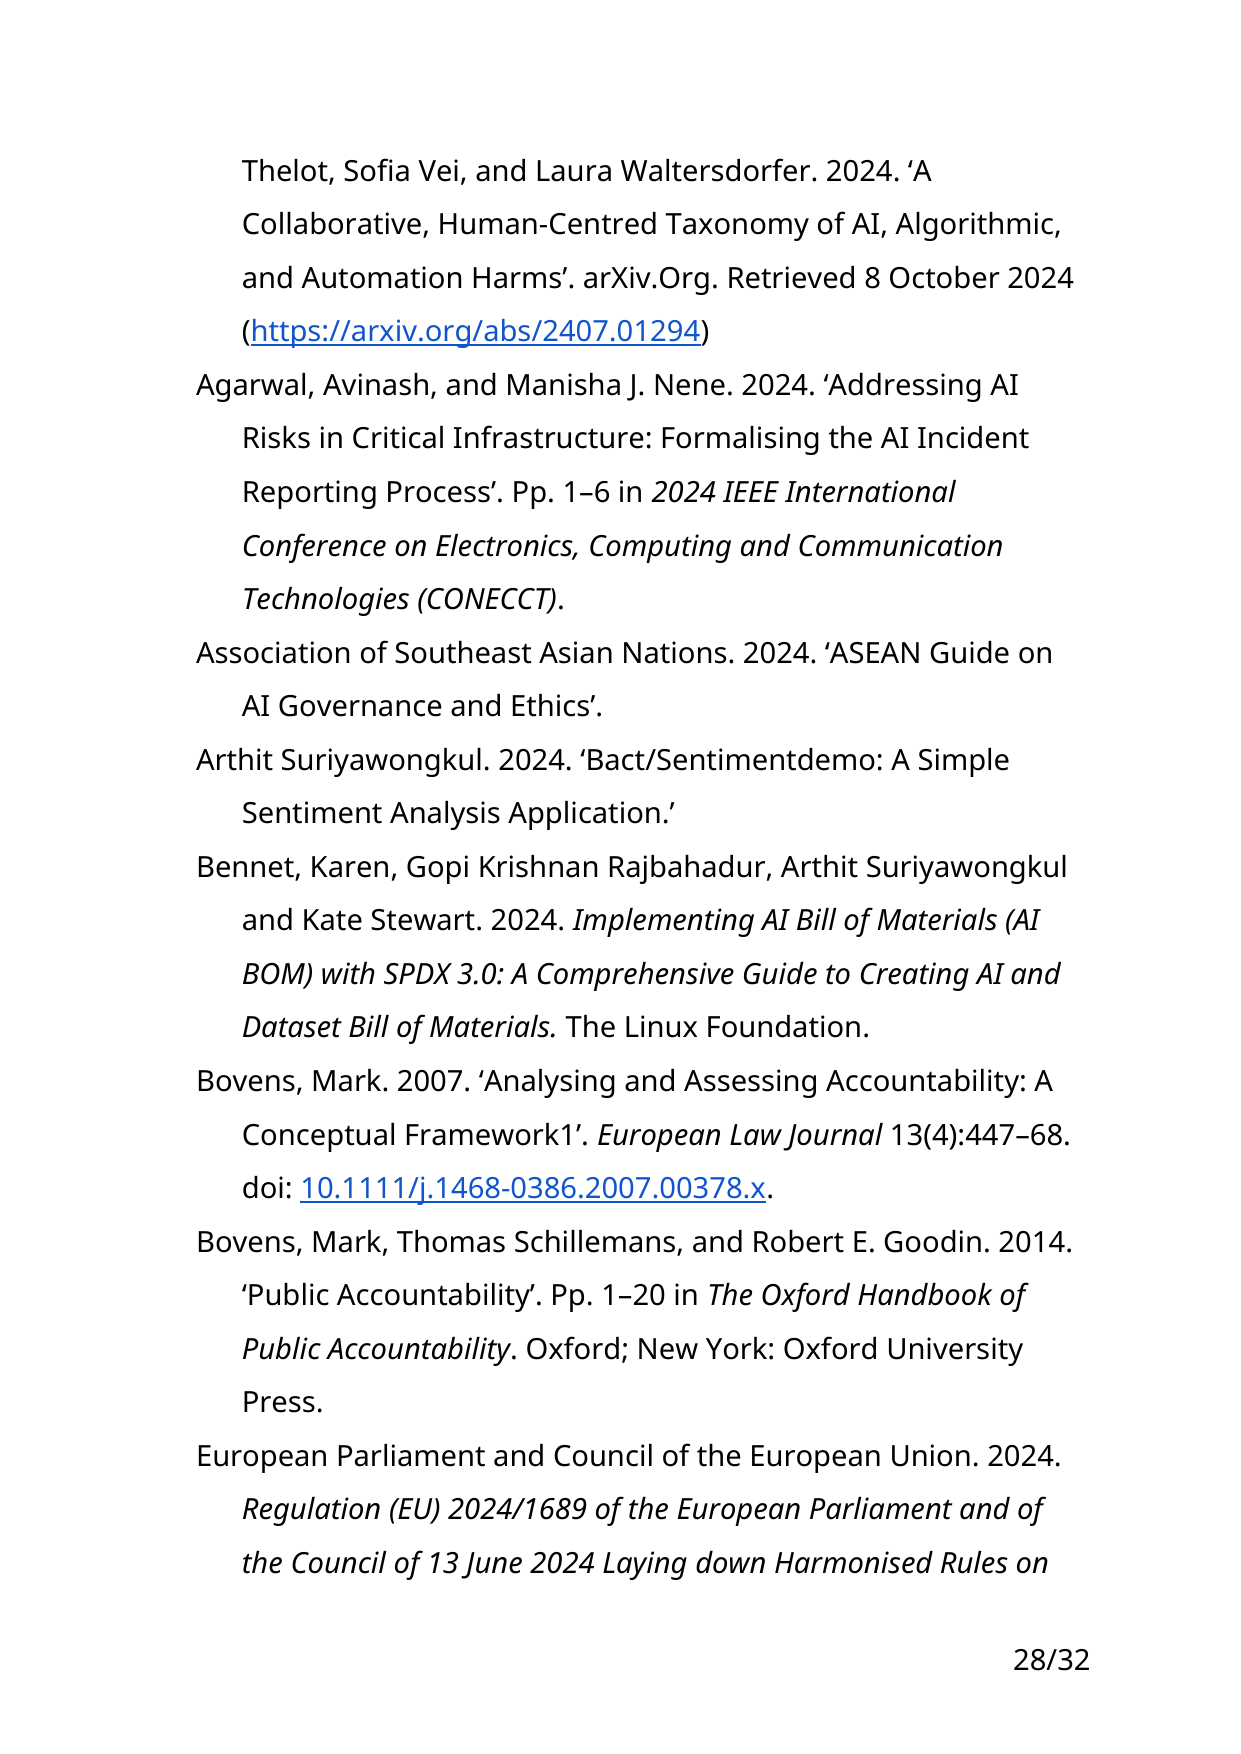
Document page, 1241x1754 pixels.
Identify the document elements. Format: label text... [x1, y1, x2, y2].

text Agarwal, Avinash, and Manisha J. Nene. 2024. ‘Addressing AI Risks in Critical Infrastructure: Formalising the AI Incident Reporting Process’. Pp. 1–6 in 2024 IEEE International Conference on Electronics, Computing and Communication Technologies (CONECCT). [196, 364, 1090, 618]
text Thelot, Sofia Vei, and Laura Waltersdorfer. 2024. ‘A Collaborative, Human-Centred Taxonomy of AI, Algorithmic, and Automation Harms’. arXiv.Org. Retrieved 8 October 2024 (https://arxiv.org/abs/2407.01294) [196, 150, 1090, 350]
text Bovens, Mark. 2007. ‘Analysing and Assessing Accountability: A Conceptual Framework1’. European Law Journal 13(4):447–68. doi: 10.1111/j.1468-0386.2007.00378.x. [196, 1060, 1090, 1207]
text Bovens, Mark, Thomas Schillemans, and Robert E. Goodin. 2014. ‘Public Accountability’. Pp. 1–20 in The Oxford Handbook of Public Accountability. Oxford; New York: Oxford University Press. [196, 1221, 1090, 1421]
text Association of Southeast Asian Nations. 2024. ‘ASEAN Guide on AI Governance and Ethics’. [196, 632, 1090, 725]
text Bennet, Karen, Gopi Krishnan Rajbahadur, Arthit Suriyawongkul and Kate Stewart. 2024. Implementing AI Bill of Materials (AI BOM) with SPDX 3.0: A Comprehensive Guide to Creating AI and Dataset Bill of Materials. The Linux Foundation. [196, 846, 1090, 1046]
text Arthit Suriyawongkul. 2024. ‘Bact/Sentimentdemo: A Simple Sentiment Analysis Application.’ [196, 739, 1090, 832]
text European Parliament and Council of the European Union. 2024. Regulation (EU) 2024/1689 of the European Parliament and of the Council of 13 June 2024 Laying down Harmonised Rules on [196, 1435, 1090, 1582]
